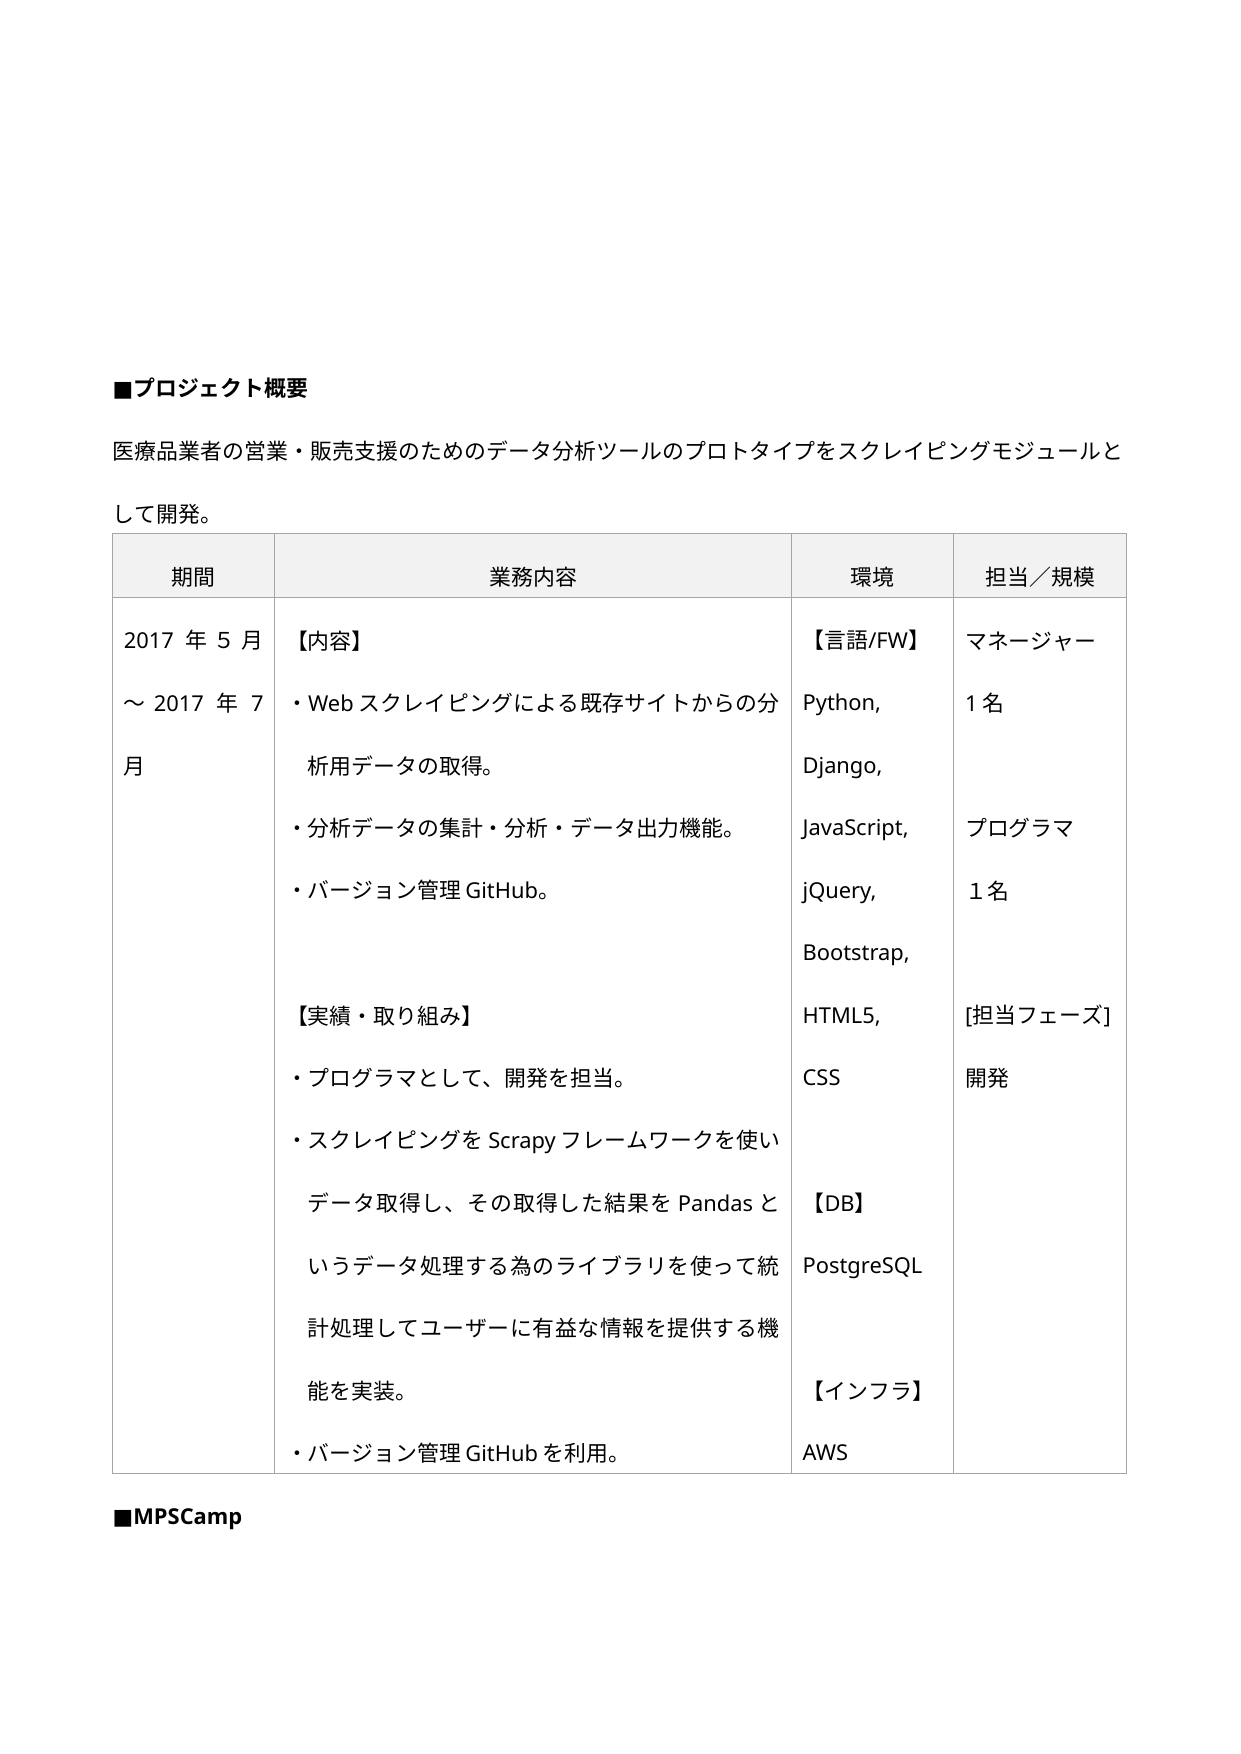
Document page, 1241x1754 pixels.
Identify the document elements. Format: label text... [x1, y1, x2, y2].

table_header 環境 [792, 534, 953, 597]
table_cell マネージャー 1名 プログラマ １名 [担当フェーズ] 開発 [954, 598, 1126, 1473]
table_header 業務内容 [275, 534, 791, 597]
text 医療品業者の営業・販売支援のためのデータ分析ツールのプロトタイプをスクレイピングモジュールとして開発。 [112, 408, 1128, 533]
text ■プロジェクト概要 [112, 346, 1128, 408]
text ■MPSCamp [112, 1474, 1128, 1536]
table_header 担当／規模 [954, 534, 1126, 597]
table_cell 【言語/FW】 Python, Django, JavaScript, jQuery, Bootstrap, HTML5, CSS 【DB】 PostgreSQL 【インフラ】 AWS [792, 598, 953, 1473]
table_cell 【内容】 ・Webスクレイピングによる既存サイトからの分析用データの取得。 ・分析データの集計・分析・データ出力機能。 ・バージョン管理GitHub。 【実績・取り組み】 ・プログラマとして、開発を担当。 ・スクレイピングをScrapyフレームワークを使いデータ取得し、その取得した結果をPandasというデータ処理する為のライブラリを使って統計処理してユーザーに有益な情報を提供する機能を実装。 ・バージョン管理GitHubを利用。 [275, 598, 791, 1473]
table_header 期間 [113, 534, 274, 597]
table_cell 2017年５月～2017年7月 [113, 598, 274, 1473]
